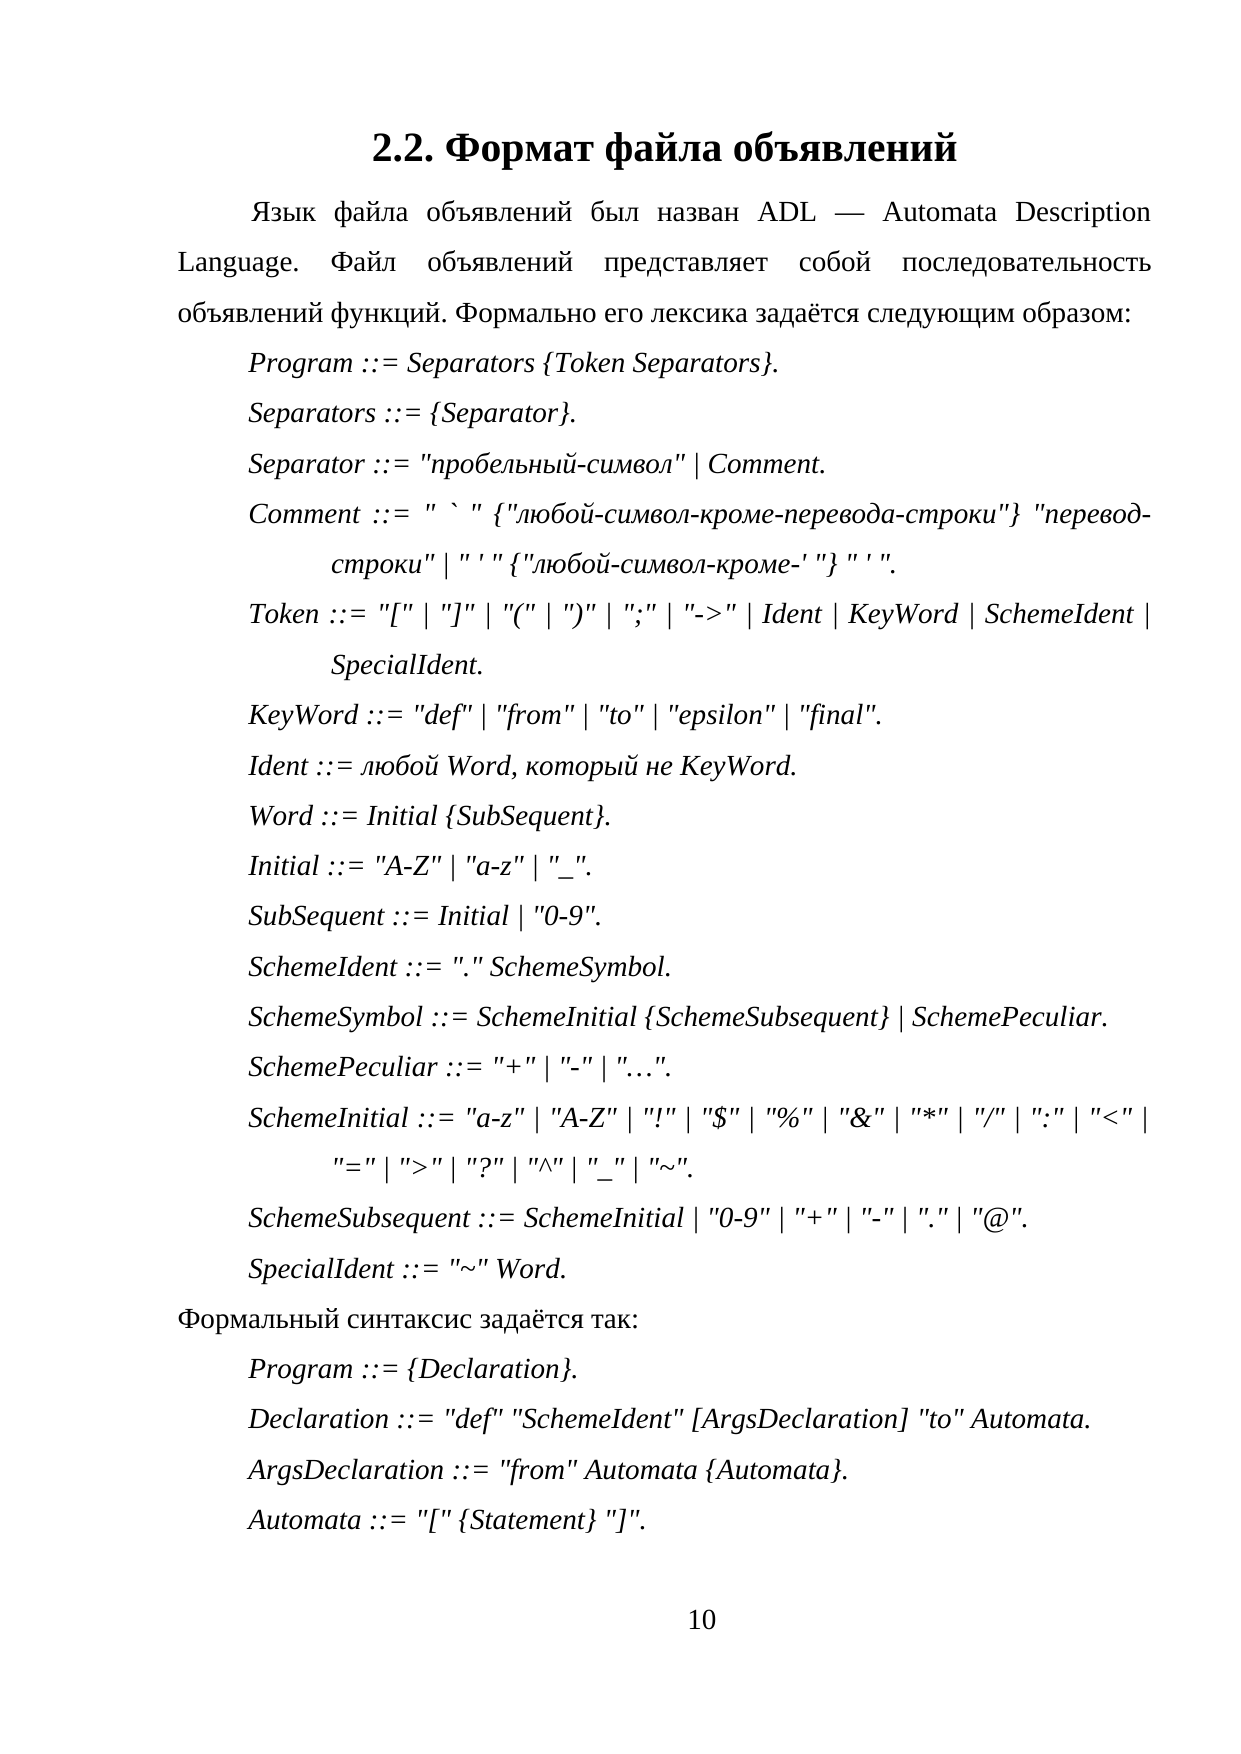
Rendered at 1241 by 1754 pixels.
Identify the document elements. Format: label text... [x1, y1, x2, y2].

subtitle ArgsDeclaration ::= "from" Automata {Automata}. [177, 1452, 1152, 1486]
subtitle SchemeInitial ::= "a-z" | "A-Z" | "!" | "$" | "%" | "&" | "*" | "/" | ":" | "<" | "=" | ">" | "?" | "^" | "_" | "~". [248, 1100, 1152, 1184]
subtitle Comment ::= " ` " {"любой-символ-кроме-перевода-строки"} "перевод-строки" | " ' " {"любой-символ-кроме-' "} " ' ". [248, 496, 1152, 580]
subtitle Ident ::= любой Word, который не KeyWord. [248, 748, 1152, 781]
subtitle SchemeSubsequent ::= SchemeInitial | "0-9" | "+" | "-" | "." | "@". [248, 1200, 1152, 1234]
subtitle Initial ::= "A-Z" | "a-z" | "_". [248, 848, 1152, 882]
subtitle 2.2. Формат файла объявлений [177, 122, 1152, 170]
subtitle Token ::= "[" | "]" | "(" | ")" | ";" | "->" | Ident | KeyWord | SchemeIdent | SpecialIdent. [248, 597, 1152, 681]
text Язык файла объявлений был назван ADL — Automata Description Language. Файл объявлений представляет собой последовательность объявлений функций. Формально его лексика задаётся следующим образом: [177, 194, 1152, 328]
subtitle SchemeIdent ::= "." SchemeSymbol. [248, 949, 1152, 982]
subtitle Separator ::= "пробельный-символ" | Comment. [248, 446, 1152, 479]
subtitle KeyWord ::= "def" | "from" | "to" | "epsilon" | "final". [248, 697, 1152, 731]
subtitle SchemeSymbol ::= SchemeInitial {SchemeSubsequent} | SchemePeculiar. [248, 999, 1152, 1033]
subtitle Separators ::= {Separator}. [177, 395, 1152, 429]
subtitle SpecialIdent ::= "~" Word. [248, 1251, 1152, 1284]
subtitle Формальный синтаксис задаётся так: [177, 1301, 1152, 1334]
subtitle SubSequent ::= Initial | "0-9". [248, 898, 1152, 932]
subtitle Automata ::= "[" {Statement} "]". [177, 1502, 1152, 1536]
subtitle Declaration ::= "def" "SchemeIdent" [ArgsDeclaration] "to" Automata. [177, 1402, 1152, 1435]
subtitle Word ::= Initial {SubSequent}. [248, 798, 1152, 831]
subtitle SchemePeculiar ::= "+" | "-" | "…". [248, 1049, 1152, 1083]
subtitle Program ::= {Declaration}. [177, 1351, 1152, 1385]
subtitle Program ::= Separators {Token Separators}. [177, 345, 1152, 379]
